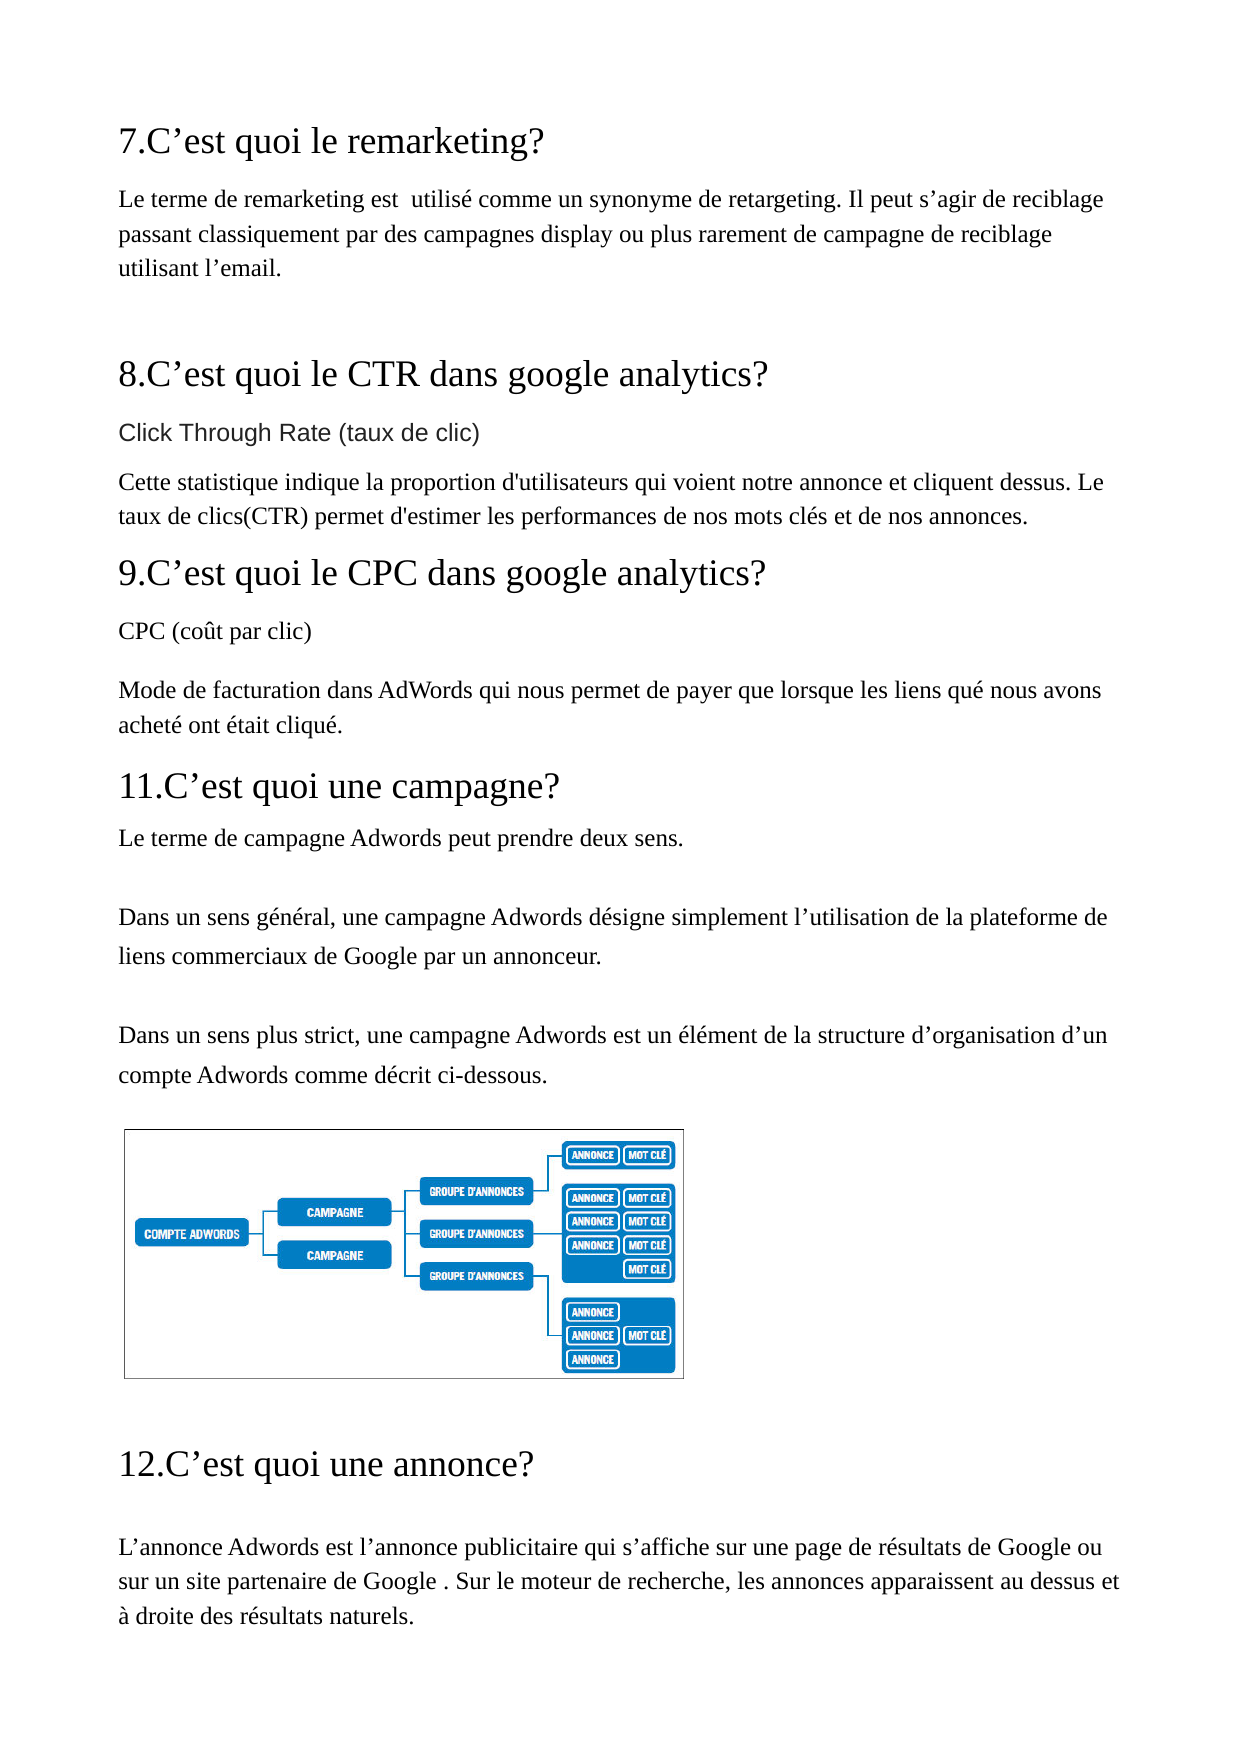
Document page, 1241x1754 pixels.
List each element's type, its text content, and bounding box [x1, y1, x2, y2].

picture [124, 1129, 684, 1379]
text 12.C’est quoi une annonce? [118, 1441, 1122, 1484]
text Cette statistique indique la proportion d'utilisateurs qui voient notre annonce et cliquent dessus. Le taux de clics(CTR) permet d'estimer les performances de nos mots clés et de nos annonces. [118, 467, 1122, 530]
list Le terme de campagne Adwords peut prendre deux sens. Dans un sens général, une campagne Adwords désigne simplement l’utilisation de la plateforme de liens commerciaux de Google par un annonceur. Dans un sens plus strict, une campagne Adwords est un élément de la structure d’organisation d’un compte Adwords comme décrit ci-dessous. [118, 823, 1122, 1128]
text 8.C’est quoi le CTR dans google analytics? [118, 351, 1122, 394]
text 7.C’est quoi le remarketing? [118, 118, 1122, 161]
text L’annonce Adwords est l’annonce publicitaire qui s’affiche sur une page de résultats de Google ou sur un site partenaire de Google . Sur le moteur de recherche, les annonces apparaissent au dessus et à droite des résultats naturels. [118, 1532, 1122, 1629]
text Le terme de remarketing est utilisé comme un synonyme de retargeting. Il peut s’agir de reciblage passant classiquement par des campagnes display ou plus rarement de campagne de reciblage utilisant l’email. [118, 184, 1122, 282]
list CPC (coût par clic) [118, 616, 1122, 645]
text 9.C’est quoi le CPC dans google analytics? [118, 550, 1122, 593]
text Click Through Rate (taux de clic) [118, 418, 1122, 446]
list 11.C’est quoi une campagne? [118, 763, 1122, 806]
list Mode de facturation dans AdWords qui nous permet de payer que lorsque les liens qué nous avons acheté ont était cliqué. [118, 676, 1122, 739]
